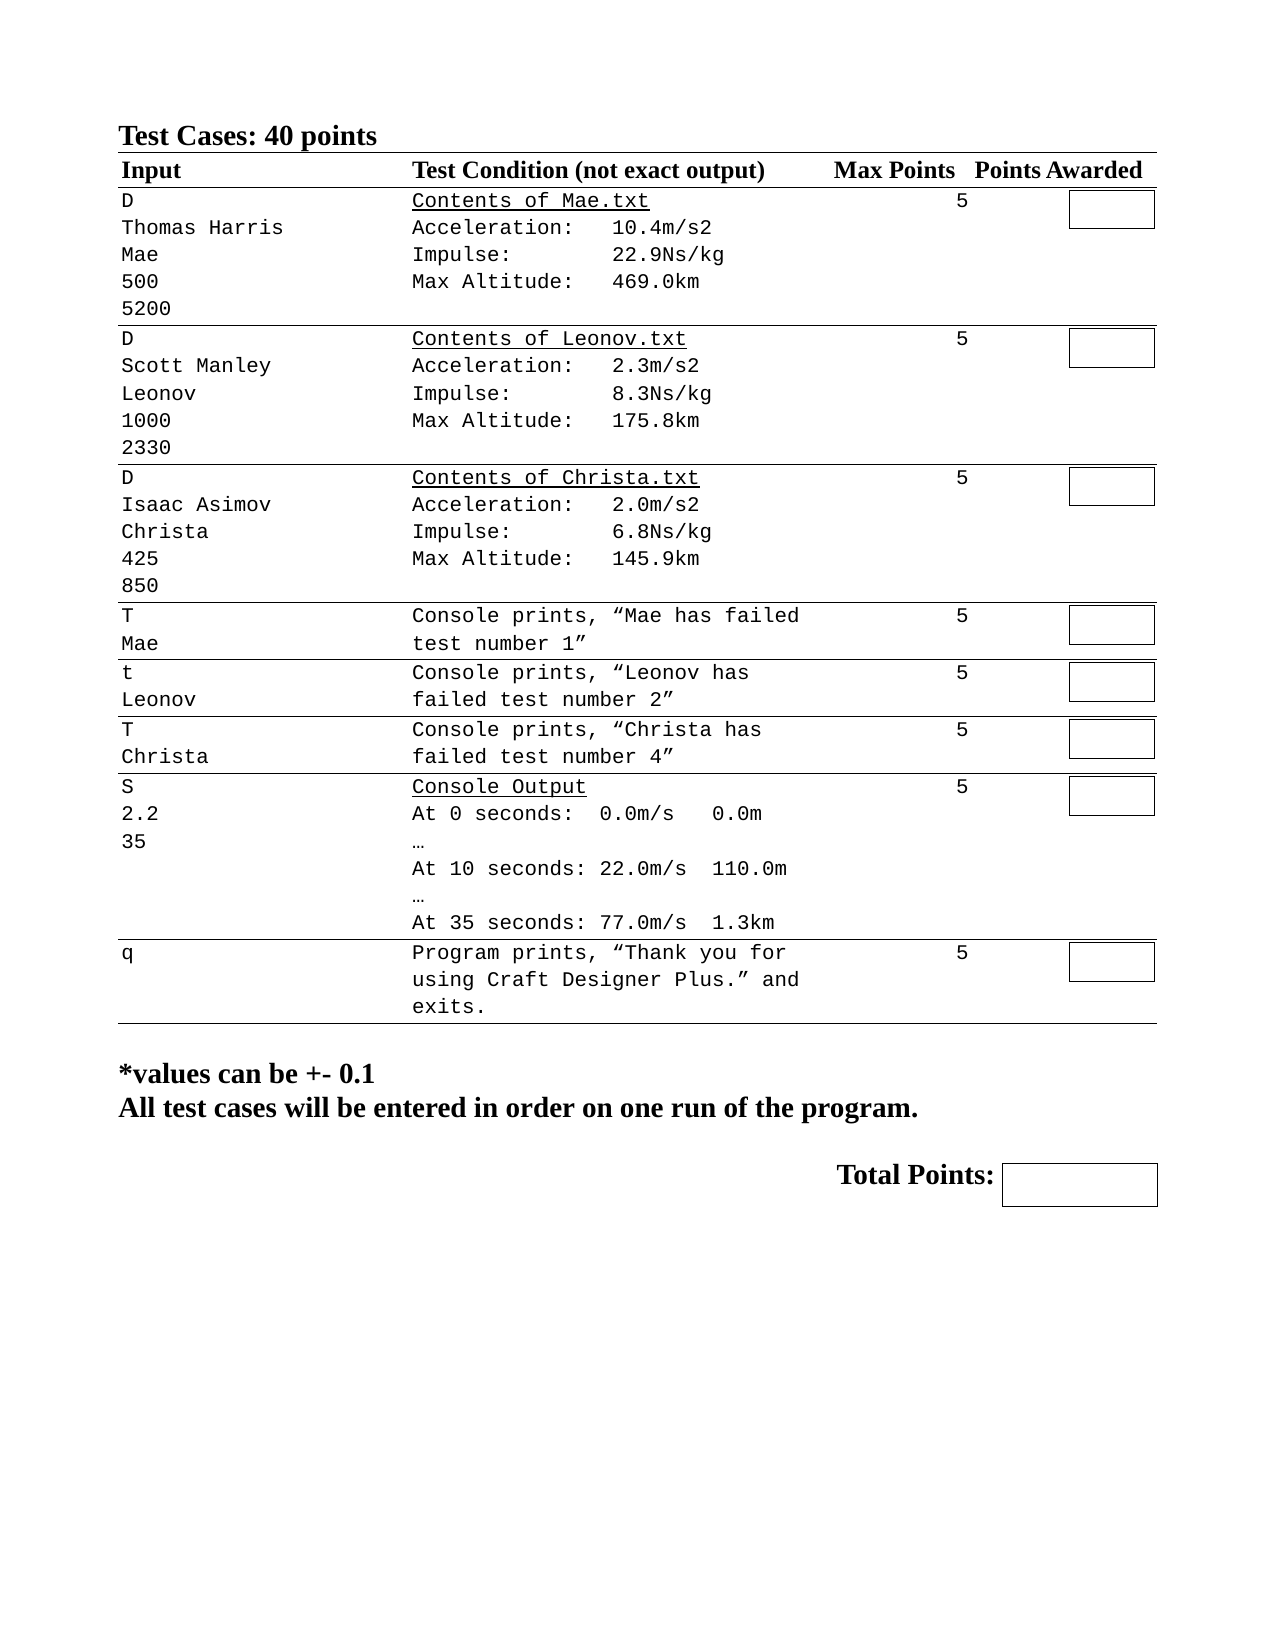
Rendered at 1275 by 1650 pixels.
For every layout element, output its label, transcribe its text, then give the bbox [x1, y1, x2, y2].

table_header Max Points [831, 153, 971, 187]
table_cell Program prints, “Thank you for using Craft Designer Plus.” and exits. [409, 940, 831, 1023]
table_cell Console prints, “Christa has failed test number 4” [409, 717, 831, 773]
table_header Test Condition (not exact output) [409, 153, 831, 187]
table_cell Contents of Mae.txt Acceleration: 10.4m/s2 Impulse: 22.9Ns/kg Max Altitude: 469.0km [409, 188, 831, 325]
table_cell 5 [831, 717, 971, 773]
table_cell [971, 603, 1157, 659]
table_cell t Leonov [118, 660, 409, 716]
table_cell [971, 660, 1157, 716]
table_cell T Christa [118, 717, 409, 773]
text *values can be +- 0.1 [118, 1057, 1157, 1090]
table_cell q [118, 940, 409, 1023]
table_cell [971, 940, 1157, 1023]
table_cell [971, 465, 1157, 602]
table_cell 5 [831, 465, 971, 602]
table_cell Console prints, “Leonov has failed test number 2” [409, 660, 831, 716]
table_cell 5 [831, 660, 971, 716]
table_cell Contents of Leonov.txt Acceleration: 2.3m/s2 Impulse: 8.3Ns/kg Max Altitude: 175.8km [409, 326, 831, 464]
table_cell Console prints, “Mae has failed test number 1” [409, 603, 831, 659]
table_cell [971, 326, 1157, 464]
table_cell 5 [831, 326, 971, 464]
table_header Input [118, 153, 409, 187]
table_cell [971, 774, 1157, 939]
table_cell 5 [831, 774, 971, 939]
table_cell 5 [831, 188, 971, 325]
table_cell S 2.2 35 [118, 774, 409, 939]
text Total Points: [118, 1157, 1157, 1206]
table_cell Console Output At 0 seconds: 0.0m/s 0.0m … At 10 seconds: 22.0m/s 110.0m … At 35 seconds: 77.0m/s 1.3km [409, 774, 831, 939]
table_cell T Mae [118, 603, 409, 659]
text Test Cases: 40 points [118, 118, 1157, 152]
table_cell D Isaac Asimov Christa 425 850 [118, 465, 409, 602]
table_cell Contents of Christa.txt Acceleration: 2.0m/s2 Impulse: 6.8Ns/kg Max Altitude: 145.9km [409, 465, 831, 602]
table_cell 5 [831, 940, 971, 1023]
table_cell D Scott Manley Leonov 1000 2330 [118, 326, 409, 464]
text All test cases will be entered in order on one run of the program. [118, 1090, 1157, 1124]
table_header Points Awarded [971, 153, 1157, 187]
table_cell D Thomas Harris Mae 500 5200 [118, 188, 409, 325]
table_cell 5 [831, 603, 971, 659]
table_cell [971, 717, 1157, 773]
table_cell [971, 188, 1157, 325]
